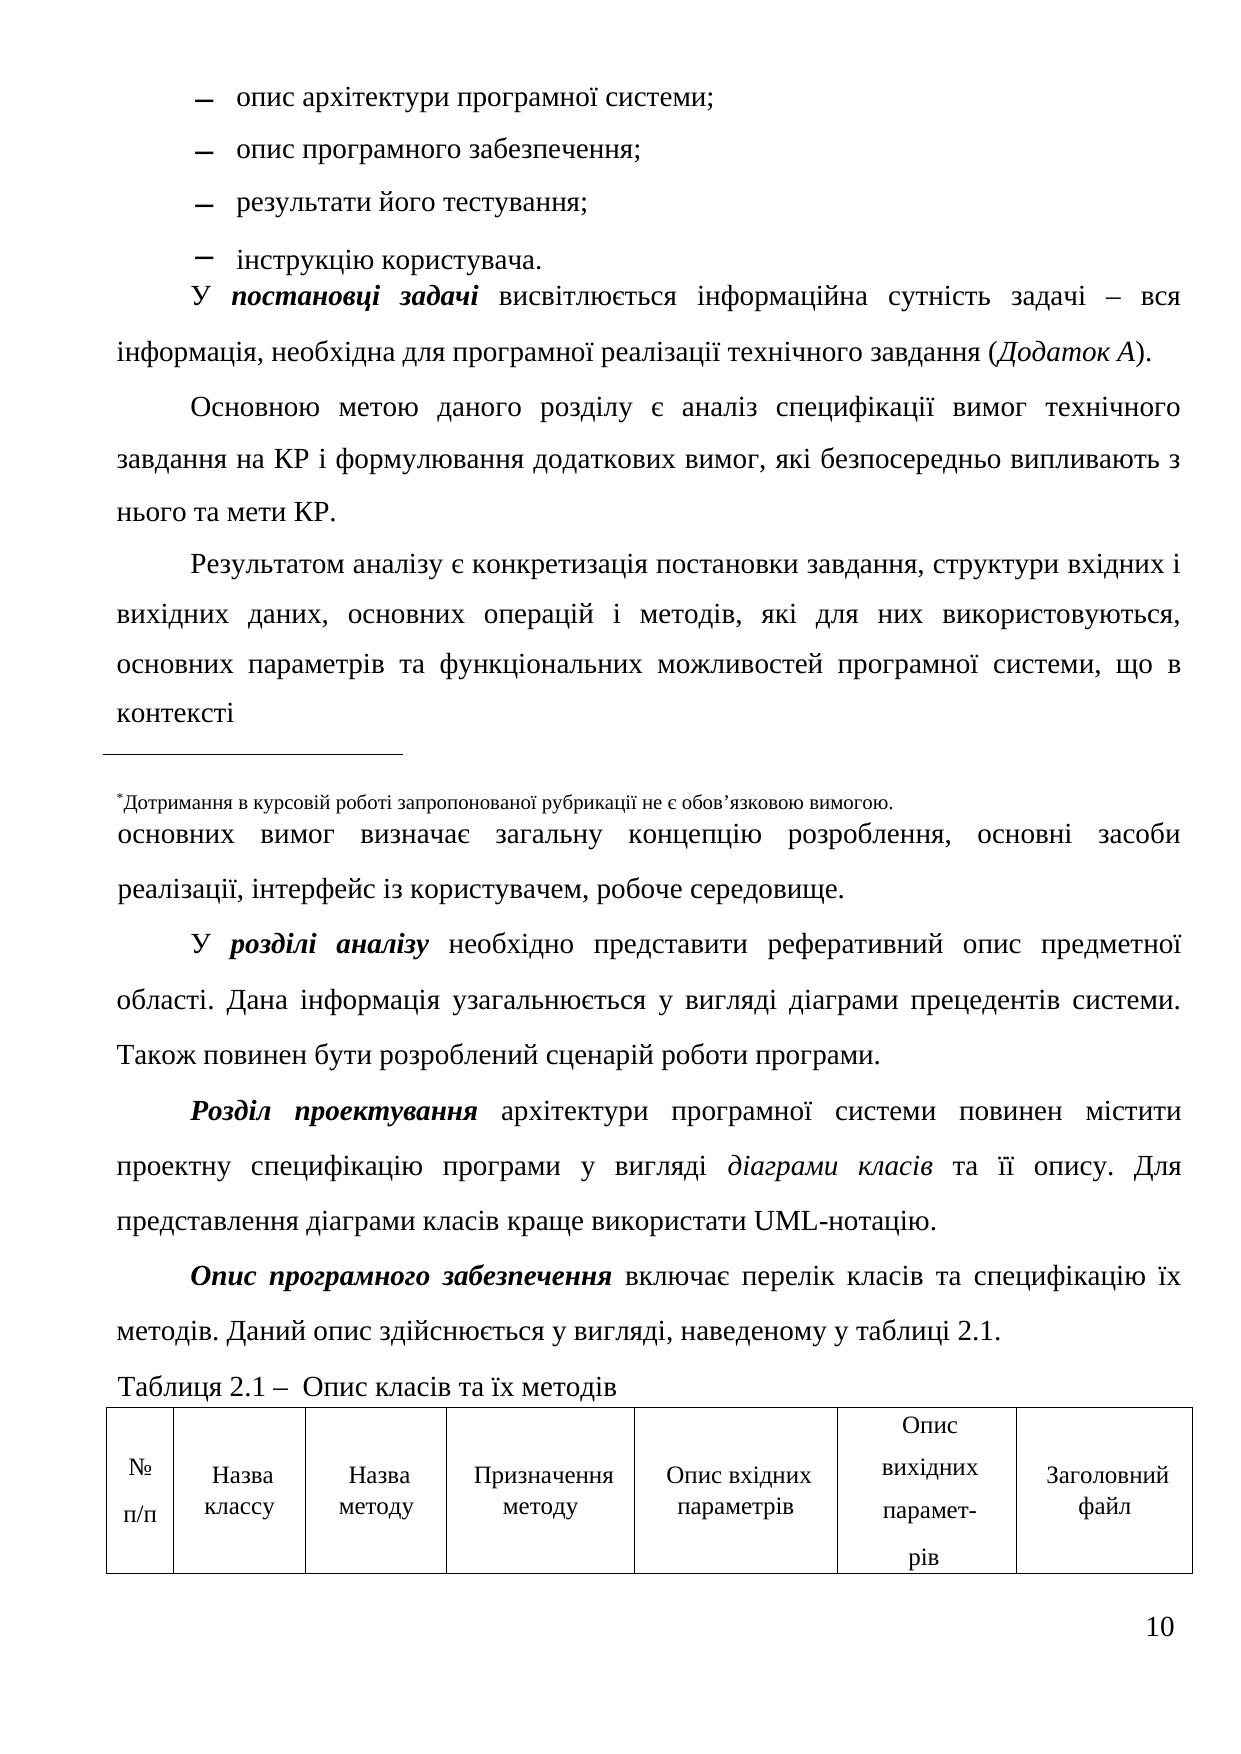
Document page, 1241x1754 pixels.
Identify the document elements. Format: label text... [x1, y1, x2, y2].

table_header Призначення методу [447, 1408, 634, 1573]
table_header № п/п [107, 1408, 173, 1573]
table_cell − [192, 232, 236, 278]
table_cell результати його тестування; [236, 180, 722, 232]
text Опис програмного забезпечення включає перелік класів та специфікацію їх методів. Даний опис здійснюється у вигляді, наведеному у таблиці 2.1. [116, 1258, 1182, 1347]
text Результатом аналізу є конкретизація постановки завдання, структури вхідних і вихідних даних, основних операцій і методів, які для них використовуються, основних параметрів та функціональних можливостей програмної системи, що в контексті [116, 547, 1182, 729]
table_header Назва методу [306, 1408, 446, 1573]
text *Дотримання в курсовій роботі запропонованої рубрикації не є обов’язковою вимогою. [116, 790, 974, 814]
text Таблиця 2.1 – Опис класів та їх методів [117, 1369, 1182, 1403]
table_cell − [192, 128, 236, 180]
text Основною метою даного розділу є аналіз специфікації вимог технічного завдання на КР і формулювання додаткових вимог, які безпосередньо випливають з нього та мети КР. [116, 389, 1182, 527]
table_cell − [192, 180, 236, 232]
table_header Опис вихідних парамет- рів [838, 1408, 1016, 1573]
table_cell інструкцію користувача. [236, 232, 722, 278]
table_header Заголовний файл [1017, 1408, 1192, 1573]
text основних вимог визначає загальну концепцію розроблення, основні засоби реалізації, інтерфейс із користувачем, робоче середовище. [117, 816, 1182, 904]
table_cell − [192, 75, 236, 127]
table_header Назва классу [174, 1408, 305, 1573]
text У постановці задачі висвітлюється інформаційна сутність задачі – вся інформація, необхідна для програмної реалізації технічного завдання (Додаток А). [116, 278, 1182, 367]
table_header Опис вхідних параметрів [635, 1408, 837, 1573]
text У розділі аналізу необхідно представити реферативний опис предметної області. Дана інформація узагальнюється у вигляді діаграми прецедентів системи. Також повинен бути розроблений сценарій роботи програми. [116, 927, 1182, 1071]
table_cell опис архітектури програмної системи; [236, 75, 722, 127]
text Розділ проектування архітектури програмної системи повинен містити проектну специфікацію програми у вигляді діаграми класів та її опису. Для представлення діаграми класів краще використати UML-нотацію. [116, 1093, 1182, 1236]
table_cell опис програмного забезпечення; [236, 128, 722, 180]
